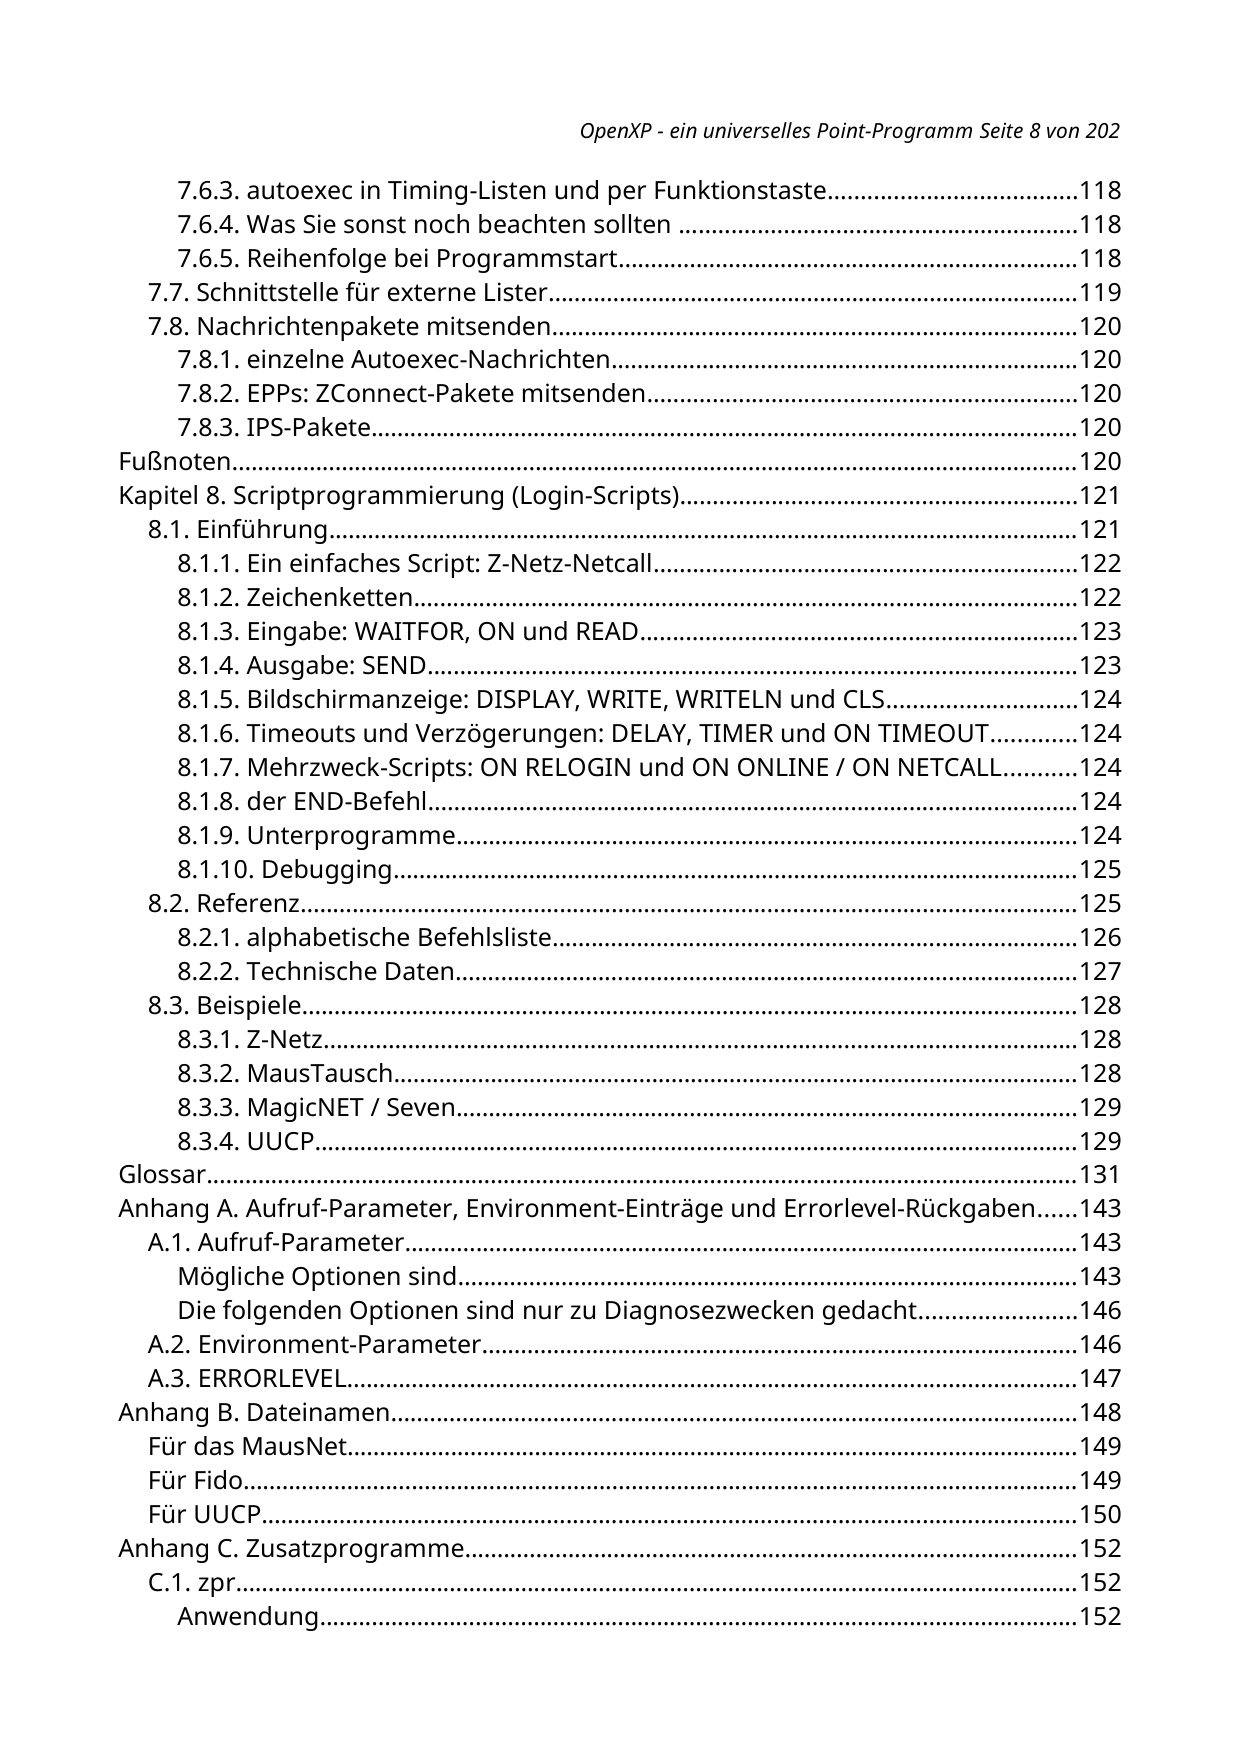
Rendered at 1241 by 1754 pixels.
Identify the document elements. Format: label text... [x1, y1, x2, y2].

text A.2. Environment-Parameter 146 [148, 1327, 1122, 1361]
text 8.1.9. Unterprogramme 124 [177, 818, 1122, 852]
text 7.6.4. Was Sie sonst noch beachten sollten ... 118 [177, 207, 1122, 241]
text 8.1. Einführung 121 [148, 512, 1122, 546]
text Für UUCP 150 [148, 1497, 1122, 1531]
text Für Fido 149 [148, 1463, 1122, 1497]
text Anhang A. Aufruf-Parameter, Environment-Einträge und Errorlevel-Rückgaben 143 [118, 1191, 1122, 1225]
text A.1. Aufruf-Parameter 143 [148, 1225, 1122, 1259]
text 7.8.1. einzelne Autoexec-Nachrichten 120 [177, 342, 1122, 376]
text 7.8. Nachrichtenpakete mitsenden 120 [148, 308, 1122, 342]
text 8.3.3. MagicNET / Seven 129 [177, 1089, 1122, 1123]
text 8.1.7. Mehrzweck-Scripts: ON RELOGIN und ON ONLINE / ON NETCALL 124 [177, 750, 1122, 784]
text 8.1.8. der END-Befehl 124 [177, 784, 1122, 818]
text 8.1.1. Ein einfaches Script: Z-Netz-Netcall 122 [177, 546, 1122, 580]
text 8.1.6. Timeouts und Verzögerungen: DELAY, TIMER und ON TIMEOUT 124 [177, 716, 1122, 750]
text 8.2. Referenz 125 [148, 886, 1122, 920]
text 8.3.4. UUCP 129 [177, 1123, 1122, 1157]
text 8.3.1. Z-Netz 128 [177, 1022, 1122, 1056]
text A.3. ERRORLEVEL 147 [148, 1361, 1122, 1395]
text 7.6.5. Reihenfolge bei Programmstart 118 [177, 241, 1122, 274]
text Anwendung 152 [177, 1599, 1122, 1633]
text 8.1.5. Bildschirmanzeige: DISPLAY, WRITE, WRITELN und CLS 124 [177, 682, 1122, 716]
text Glossar 131 [118, 1157, 1122, 1191]
text Für das MausNet 149 [148, 1429, 1122, 1463]
text 8.1.3. Eingabe: WAITFOR, ON und READ 123 [177, 614, 1122, 648]
text 8.1.2. Zeichenketten 122 [177, 580, 1122, 614]
text 8.1.4. Ausgabe: SEND 123 [177, 648, 1122, 682]
text 7.8.3. IPS-Pakete 120 [177, 410, 1122, 444]
text Die folgenden Optionen sind nur zu Diagnosezwecken gedacht 146 [177, 1293, 1122, 1327]
text 8.3.2. MausTausch 128 [177, 1056, 1122, 1089]
text Anhang C. Zusatzprogramme 152 [118, 1531, 1122, 1565]
text Mögliche Optionen sind 143 [177, 1259, 1122, 1293]
text Kapitel 8. Scriptprogrammierung (Login-Scripts) 121 [118, 478, 1122, 512]
text 7.7. Schnittstelle für externe Lister 119 [148, 274, 1122, 308]
text Fußnoten 120 [118, 444, 1122, 478]
text Anhang B. Dateinamen 148 [118, 1395, 1122, 1429]
text 7.8.2. EPPs: ZConnect-Pakete mitsenden 120 [177, 376, 1122, 410]
text 8.2.2. Technische Daten 127 [177, 954, 1122, 988]
text 8.2.1. alphabetische Befehlsliste 126 [177, 920, 1122, 954]
text 8.1.10. Debugging 125 [177, 852, 1122, 886]
text 7.6.3. autoexec in Timing-Listen und per Funktionstaste 118 [177, 173, 1122, 207]
text C.1. zpr 152 [148, 1565, 1122, 1599]
text 8.3. Beispiele 128 [148, 988, 1122, 1022]
